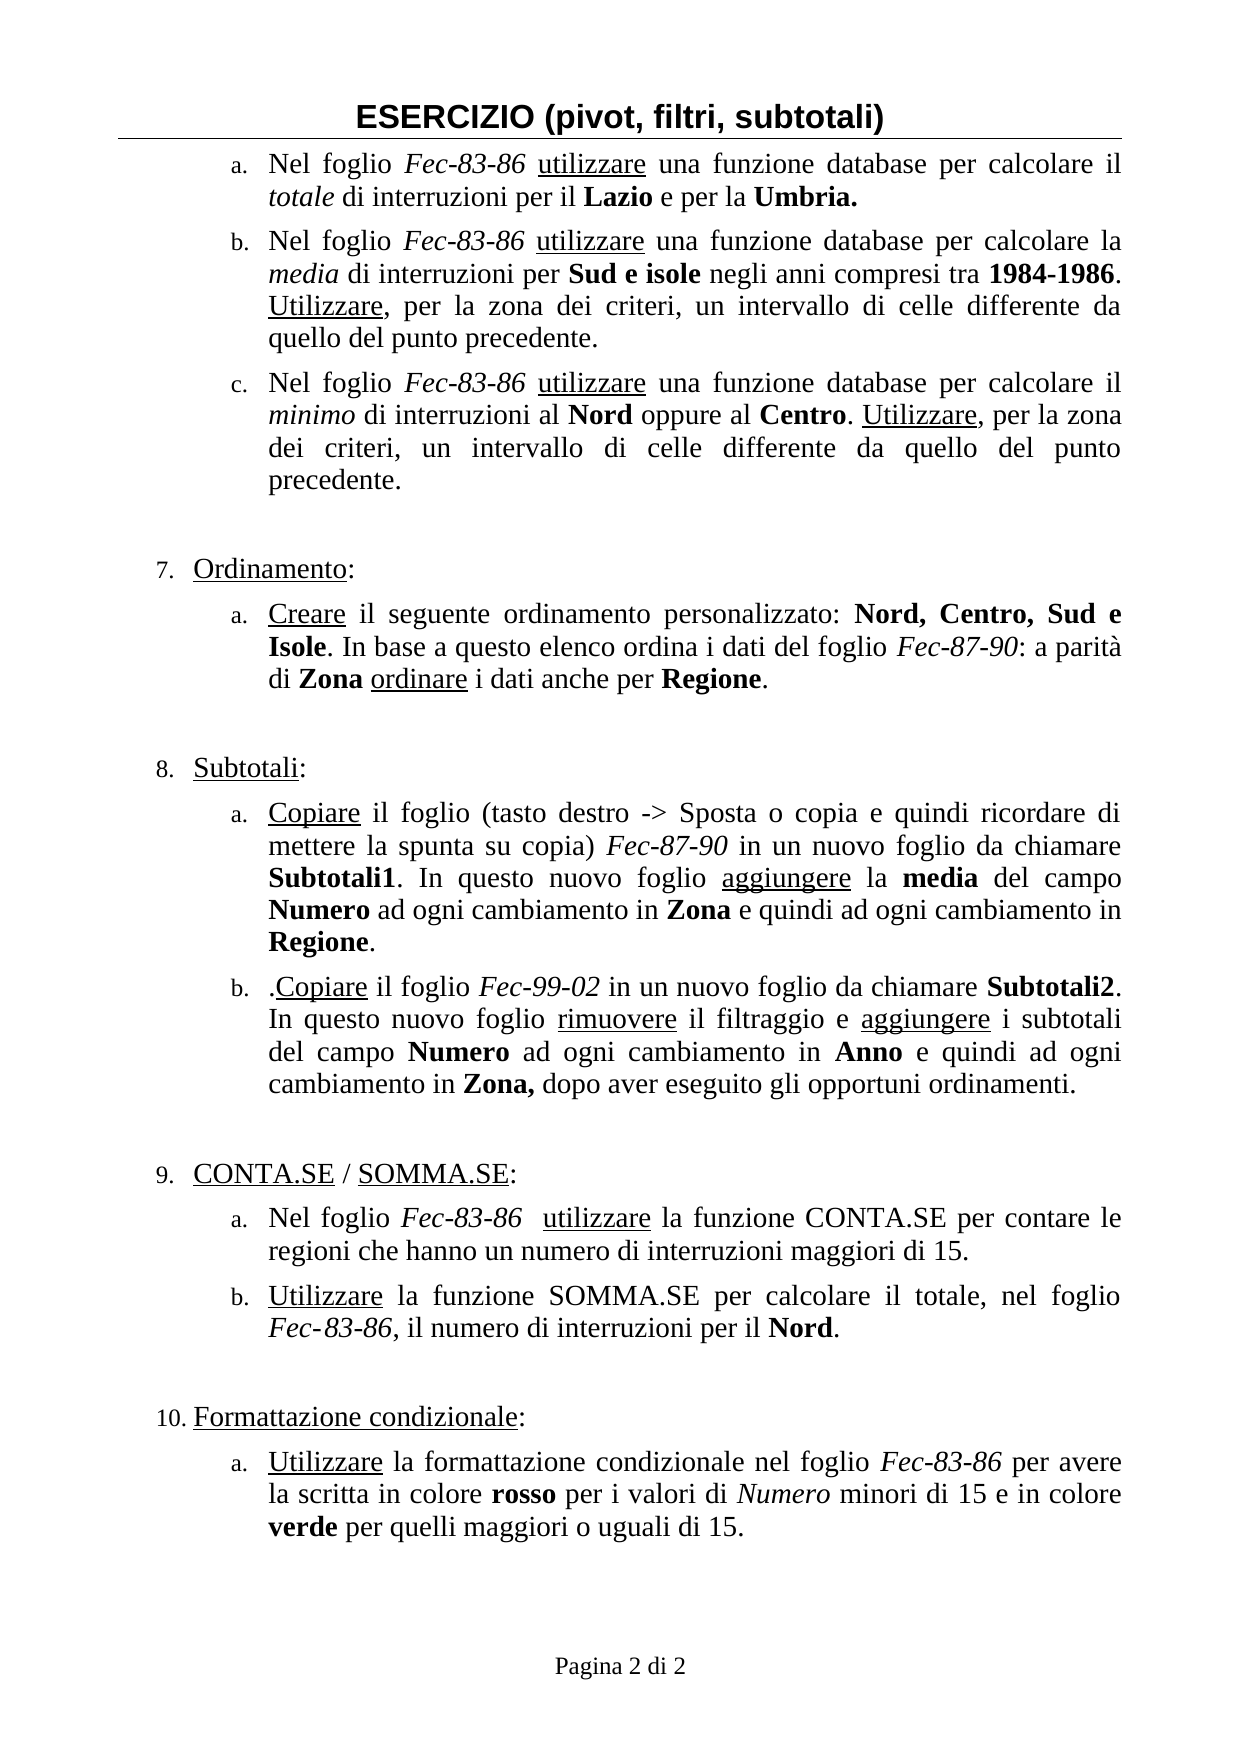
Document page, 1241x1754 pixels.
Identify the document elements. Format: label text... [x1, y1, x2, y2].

list Ordinamento: [156, 553, 1122, 585]
list CONTA.SE / SOMMA.SE: [156, 1157, 1122, 1189]
list Nel foglio Fec-83-86 utilizzare una funzione database per calcolare il totale di interruzioni per il Lazio e per la Umbria. [231, 148, 1122, 212]
list Nel foglio Fec-83-86 utilizzare la funzione CONTA.SE per contare le regioni che hanno un numero di interruzioni maggiori di 15. [231, 1202, 1122, 1266]
list Copiare il foglio (tasto destro -> Sposta o copia e quindi ricordare di mettere la spunta su copia) Fec-87-90 in un nuovo foglio da chiamare Subtotali1. In questo nuovo foglio aggiungere la media del campo Numero ad ogni cambiamento in Zona e quindi ad ogni cambiamento in Regione. [231, 797, 1122, 958]
list Utilizzare la funzione SOMMA.SE per calcolare il totale, nel foglio Fec‑83-86, il numero di interruzioni per il Nord. [231, 1279, 1122, 1343]
list Nel foglio Fec-83-86 utilizzare una funzione database per calcolare il minimo di interruzioni al Nord oppure al Centro. Utilizzare, per la zona dei criteri, un intervallo di celle differente da quello del punto precedente. [231, 366, 1122, 496]
list .Copiare il foglio Fec-99-02 in un nuovo foglio da chiamare Subtotali2. In questo nuovo foglio rimuovere il filtraggio e aggiungere i subtotali del campo Numero ad ogni cambiamento in Anno e quindi ad ogni cambiamento in Zona, dopo aver eseguito gli opportuni ordinamenti. [231, 971, 1122, 1100]
list Creare il seguente ordinamento personalizzato: Nord, Centro, Sud e Isole. In base a questo elenco ordina i dati del foglio Fec-87-90: a parità di Zona ordinare i dati anche per Regione. [231, 598, 1122, 694]
list Formattazione condizionale: [156, 1401, 1122, 1433]
list Subtotali: [156, 752, 1122, 784]
list Nel foglio Fec-83-86 utilizzare una funzione database per calcolare la media di interruzioni per Sud e isole negli anni compresi tra 1984-1986. Utilizzare, per la zona dei criteri, un intervallo di celle differente da quello del punto precedente. [231, 225, 1122, 354]
list Utilizzare la formattazione condizionale nel foglio Fec-83-86 per avere la scritta in colore rosso per i valori di Numero minori di 15 e in colore verde per quelli maggiori o uguali di 15. [231, 1446, 1122, 1542]
